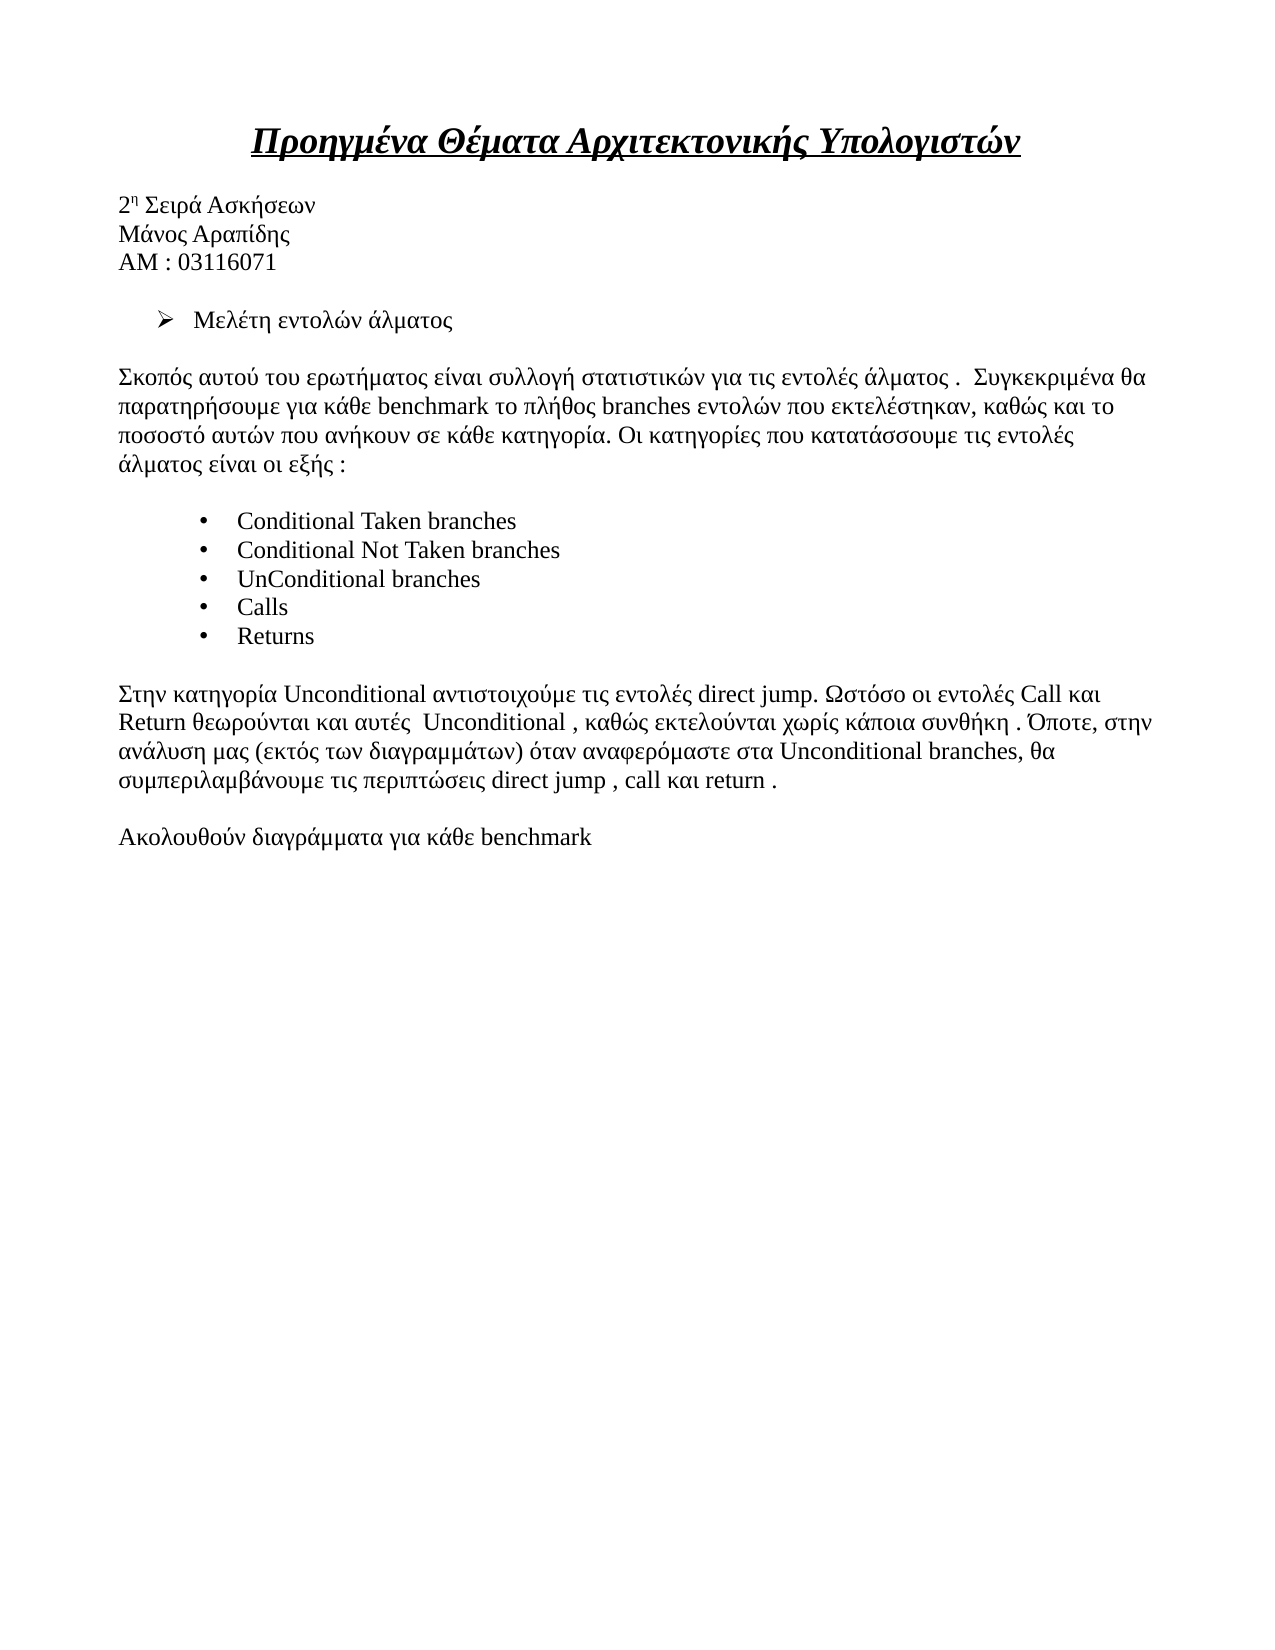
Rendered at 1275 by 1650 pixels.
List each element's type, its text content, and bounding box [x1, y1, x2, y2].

text Στην κατηγορία Unconditional αντιστοιχούμε τις εντολές direct jump. Ωστόσο οι εντολές Call και Return θεωρούνται και αυτές Unconditional , καθώς εκτελούνται χωρίς κάποια συνθήκη . Όποτε, στην ανάλυση μας (εκτός των διαγραμμάτων) όταν αναφερόμαστε στα Unconditional branches, θα συμπεριλαμβάνουμε τις περιπτώσεις direct jump , call και return . [118, 679, 1157, 794]
list Μελέτη εντολών άλματος [156, 305, 1157, 334]
list Conditional Not Taken branches [199, 535, 1157, 564]
list UnConditional branches [199, 564, 1157, 592]
list Returns [199, 621, 1157, 650]
list Conditional Taken branches [199, 506, 1157, 535]
text Προηγμένα Θέματα Αρχιτεκτονικής Υπολογιστών [118, 118, 1157, 161]
text ΑΜ : 03116071 [118, 247, 1157, 276]
text Ακολουθούν διαγράμματα για κάθε benchmark [118, 822, 1157, 851]
text 2η Σειρά Ασκήσεων [118, 190, 1157, 219]
text Σκοπός αυτού του ερωτήματος είναι συλλογή στατιστικών για τις εντολές άλματος . Συγκεκριμένα θα παρατηρήσουμε για κάθε benchmark το πλήθος branches εντολών που εκτελέστηκαν, καθώς και το ποσοστό αυτών που ανήκουν σε κάθε κατηγορία. Οι κατηγορίες που κατατάσσουμε τις εντολές άλματος είναι οι εξής : [118, 362, 1157, 477]
text Μάνος Αραπίδης [118, 219, 1157, 247]
list Calls [199, 592, 1157, 621]
